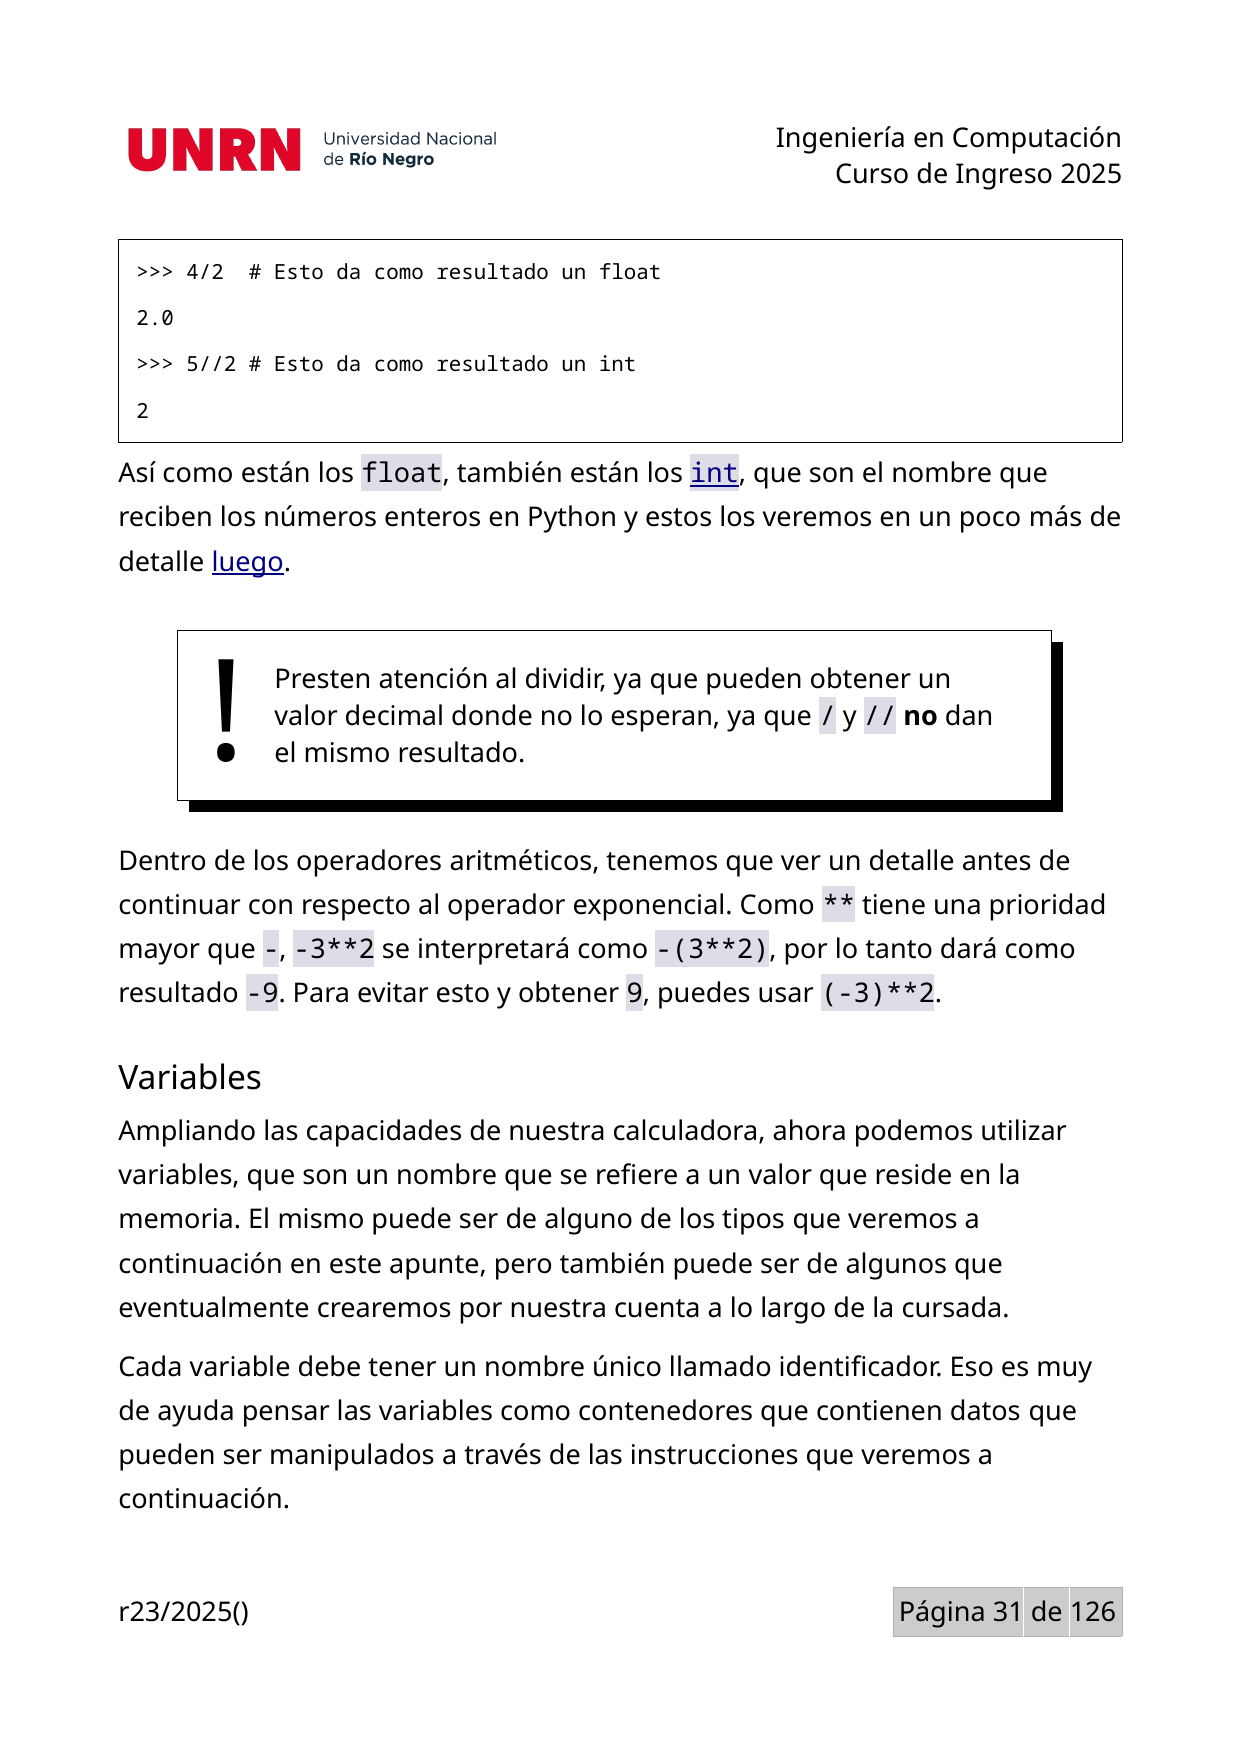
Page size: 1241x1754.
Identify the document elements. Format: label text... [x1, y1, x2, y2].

text !Presten atención al dividir, ya que pueden obtener un valor decimal donde no lo esperan, ya que / y // no dan el mismo resultado. [178, 631, 1051, 800]
picture [118, 118, 505, 180]
subtitle Variables [118, 1053, 1122, 1099]
text >>> 5//2 # Esto da como resultado un int [119, 332, 1122, 378]
text Dentro de los operadores aritméticos, tenemos que ver un detalle antes de continuar con respecto al operador exponencial. Como ** tiene una prioridad mayor que -, -3**2 se interpretará como -(3**2), por lo tanto dará como resultado -9. Para evitar esto y obtener 9, puedes usar (-3)**2. [118, 841, 1122, 1011]
text Cada variable debe tener un nombre único llamado identificador. Eso es muy de ayuda pensar las variables como contenedores que contienen datos que pueden ser manipulados a través de las instrucciones que veremos a continuación. [118, 1347, 1122, 1516]
text Así como están los float, también están los int, que son el nombre que reciben los números enteros en Python y estos los veremos en un poco más de detalle luego. [118, 454, 1122, 579]
text 2 [119, 378, 1122, 442]
text >>> 4/2 # Esto da como resultado un float [119, 240, 1122, 285]
text Ampliando las capacidades de nuestra calculadora, ahora podemos utilizar variables, que son un nombre que se refiere a un valor que reside en la memoria. El mismo puede ser de alguno de los tipos que veremos a continuación en este apunte, pero también puede ser de algunos que eventualmente crearemos por nuestra cuenta a lo largo de la cursada. [118, 1112, 1122, 1325]
text 2.0 [119, 285, 1122, 332]
